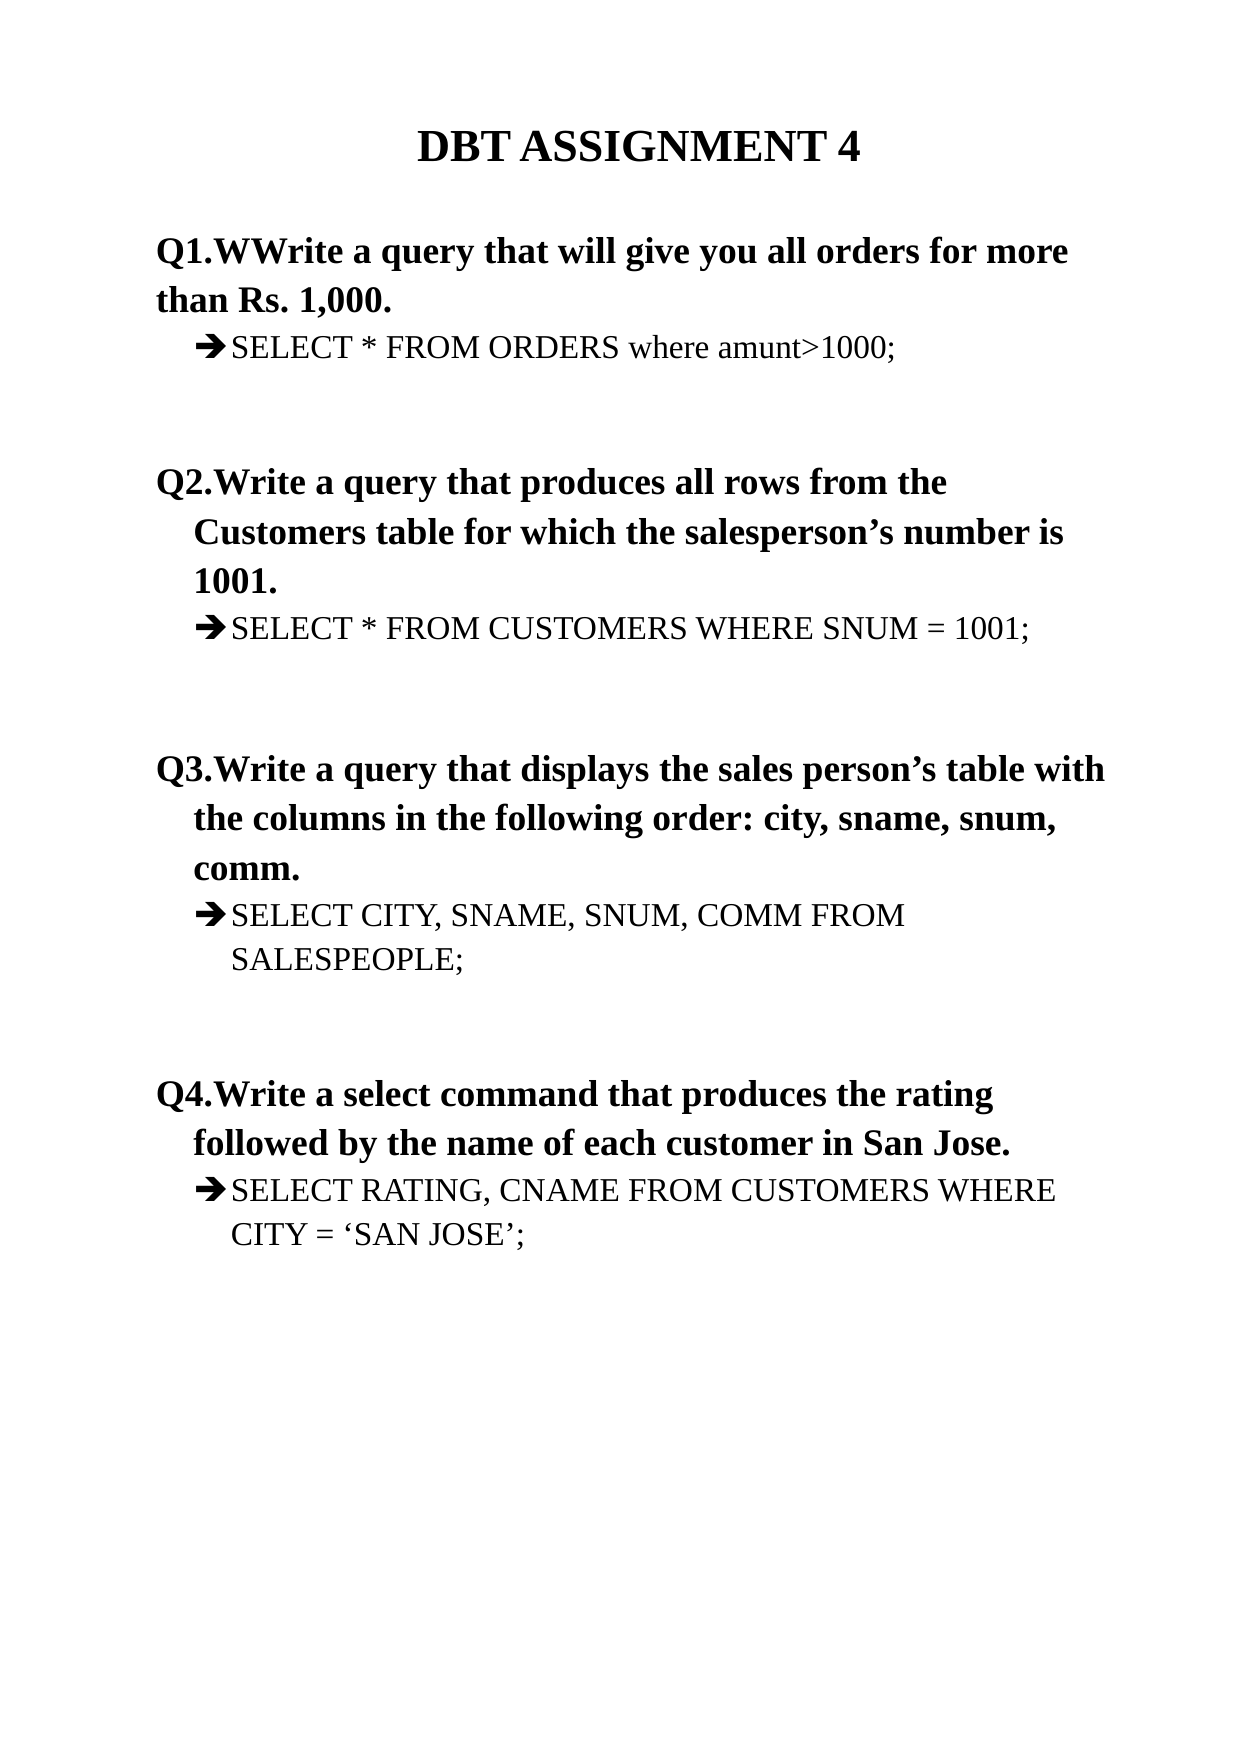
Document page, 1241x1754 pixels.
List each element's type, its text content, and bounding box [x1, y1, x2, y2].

list than Rs. 1,000. [156, 278, 1122, 321]
list SELECT RATING, CNAME FROM CUSTOMERS WHERE CITY = ‘SAN JOSE’; [193, 1170, 1122, 1253]
list SELECT * FROM ORDERS where amunt>1000; [193, 327, 1122, 366]
list SELECT CITY, SNAME, SNUM, COMM FROM SALESPEOPLE; [193, 895, 1122, 977]
list SELECT * FROM CUSTOMERS WHERE SNUM = 1001; [193, 608, 1122, 647]
list Q3.Write a query that displays the sales person’s table with the columns in the following order: city, sname, snum, comm. [156, 746, 1122, 888]
list Q1.WWrite a query that will give you all orders for more [156, 228, 1122, 271]
list DBT ASSIGNMENT 4 [156, 118, 1122, 171]
list Q2.Write a query that produces all rows from the Customers table for which the salesperson’s number is 1001. [156, 459, 1122, 602]
list Q4.Write a select command that produces the rating followed by the name of each customer in San Jose. [156, 1071, 1122, 1164]
